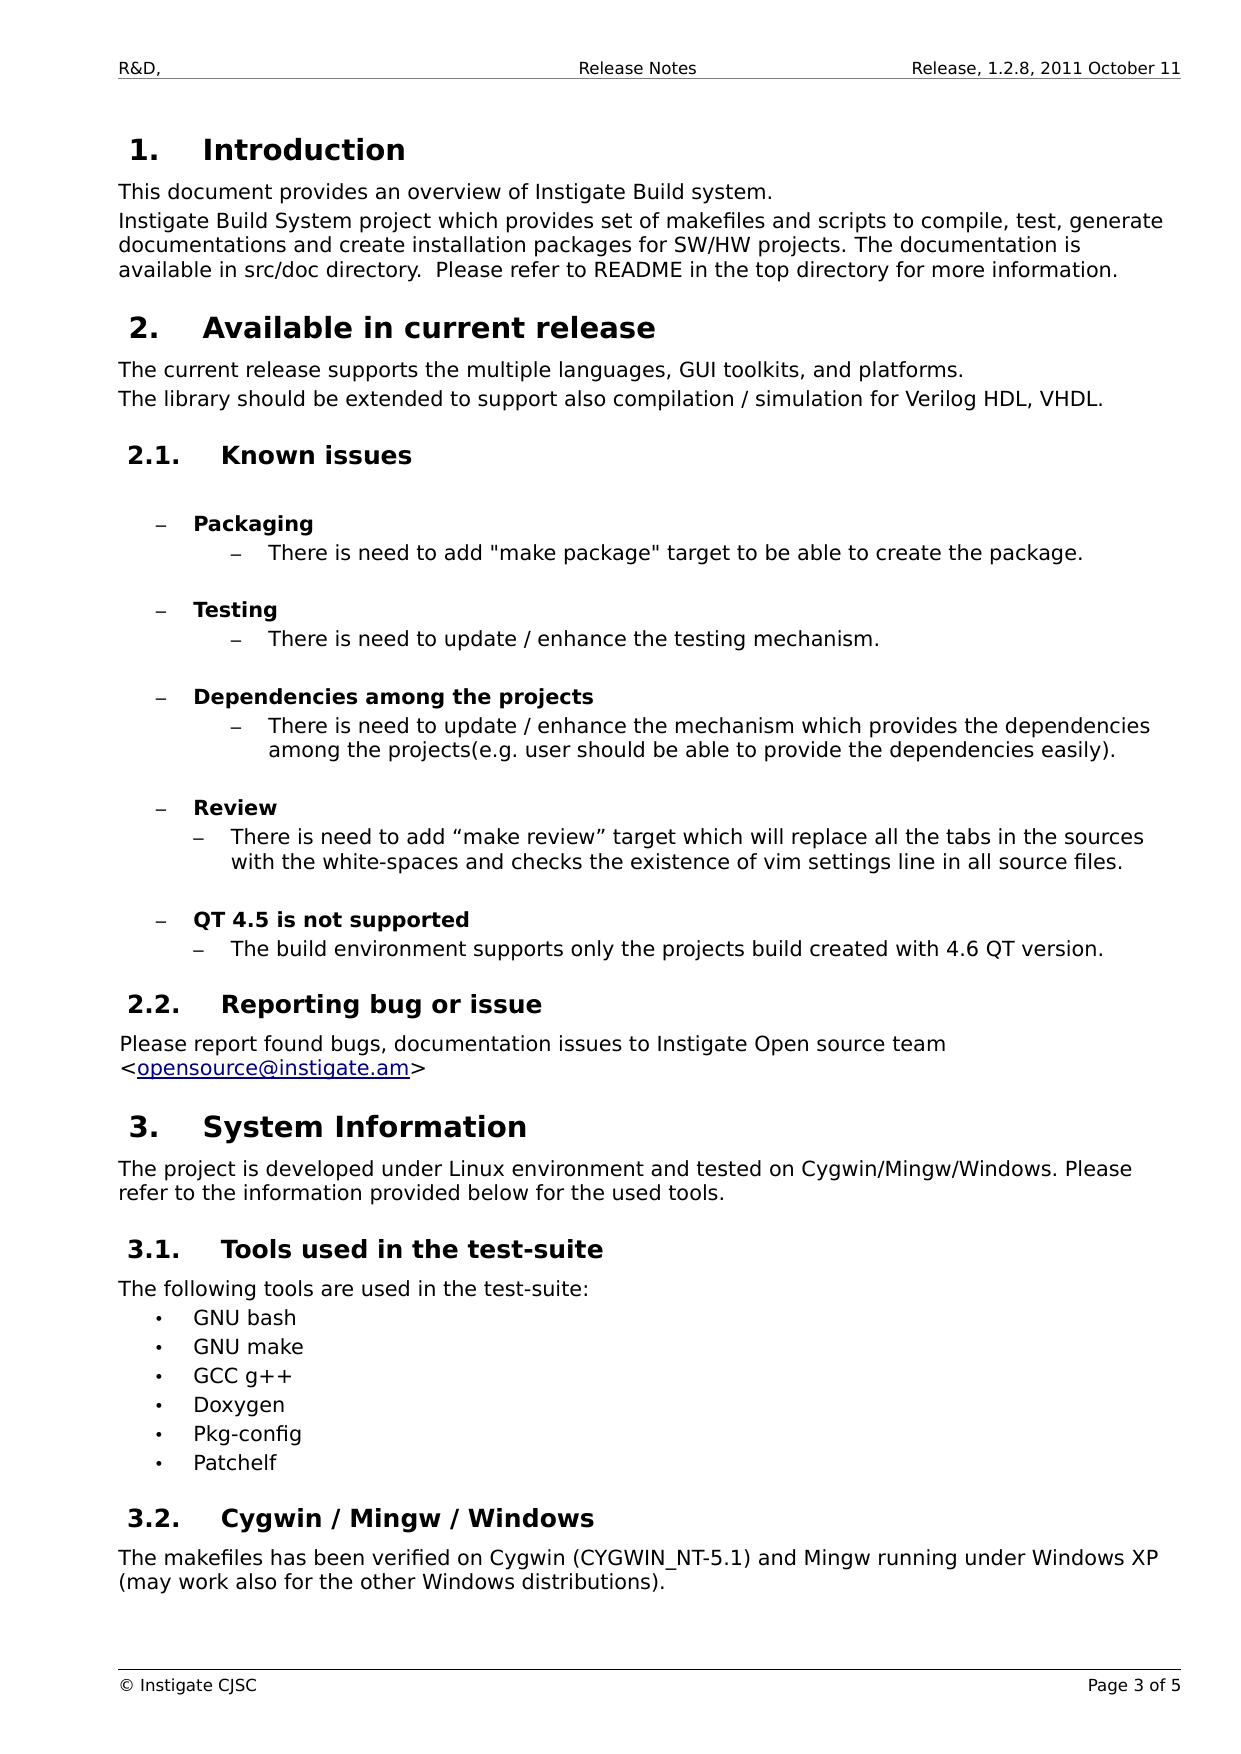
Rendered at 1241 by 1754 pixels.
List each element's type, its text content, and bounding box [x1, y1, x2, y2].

list There is need to update / enhance the testing mechanism. [231, 627, 1181, 652]
subtitle Introduction [118, 134, 1181, 168]
text The current release supports the multiple languages, GUI toolkits, and platforms. [118, 358, 1181, 382]
text The following tools are used in the test-suite: [118, 1277, 1181, 1301]
list Doxygen [156, 1393, 1181, 1417]
list Dependencies among the projects [156, 685, 1181, 709]
subtitle Cygwin / Mingw / Windows [118, 1504, 1181, 1534]
list There is need to add “make review” target which will replace all the tabs in the sources with the white-spaces and checks the existence of vim settings line in all source files. [193, 825, 1181, 874]
subtitle Known issues [118, 441, 1181, 470]
list Please report found bugs, documentation issues to Instigate Open source team <opensource@instigate.am> [82, 1032, 1181, 1081]
list GNU bash [156, 1306, 1181, 1330]
text The project is developed under Linux environment and tested on Cygwin/Mingw/Windows. Please refer to the information provided below for the used tools. [118, 1157, 1181, 1205]
subtitle Available in current release [118, 312, 1181, 346]
text This document provides an overview of Instigate Build system. [118, 180, 1181, 204]
list The build environment supports only the projects build created with 4.6 QT version. [193, 937, 1181, 961]
list There is need to update / enhance the mechanism which provides the dependencies among the projects(e.g. user should be able to provide the dependencies easily). [231, 714, 1181, 763]
list Pkg-config [156, 1422, 1181, 1446]
text The library should be extended to support also compilation / simulation for Verilog HDL, VHDL. [118, 387, 1181, 411]
subtitle Reporting bug or issue [118, 991, 1181, 1020]
list Testing [156, 598, 1181, 623]
subtitle System Information [118, 1110, 1181, 1144]
list Patchelf [156, 1451, 1181, 1475]
text The makefiles has been verified on Cygwin (CYGWIN_NT-5.1) and Mingw running under Windows XP (may work also for the other Windows distributions). [118, 1546, 1181, 1595]
list Review [156, 796, 1181, 821]
list QT 4.5 is not supported [156, 908, 1181, 932]
list GCC g++ [156, 1364, 1181, 1388]
subtitle Tools used in the test-suite [118, 1235, 1181, 1264]
list Packaging [156, 512, 1181, 536]
list There is need to add "make package" target to be able to create the package. [231, 541, 1181, 565]
text Instigate Build System project which provides set of makefiles and scripts to compile, test, generate documentations and create installation packages for SW/HW projects. The documentation is available in src/doc directory. Please refer to README in the top directory for more information. [118, 209, 1181, 282]
list GNU make [156, 1335, 1181, 1359]
